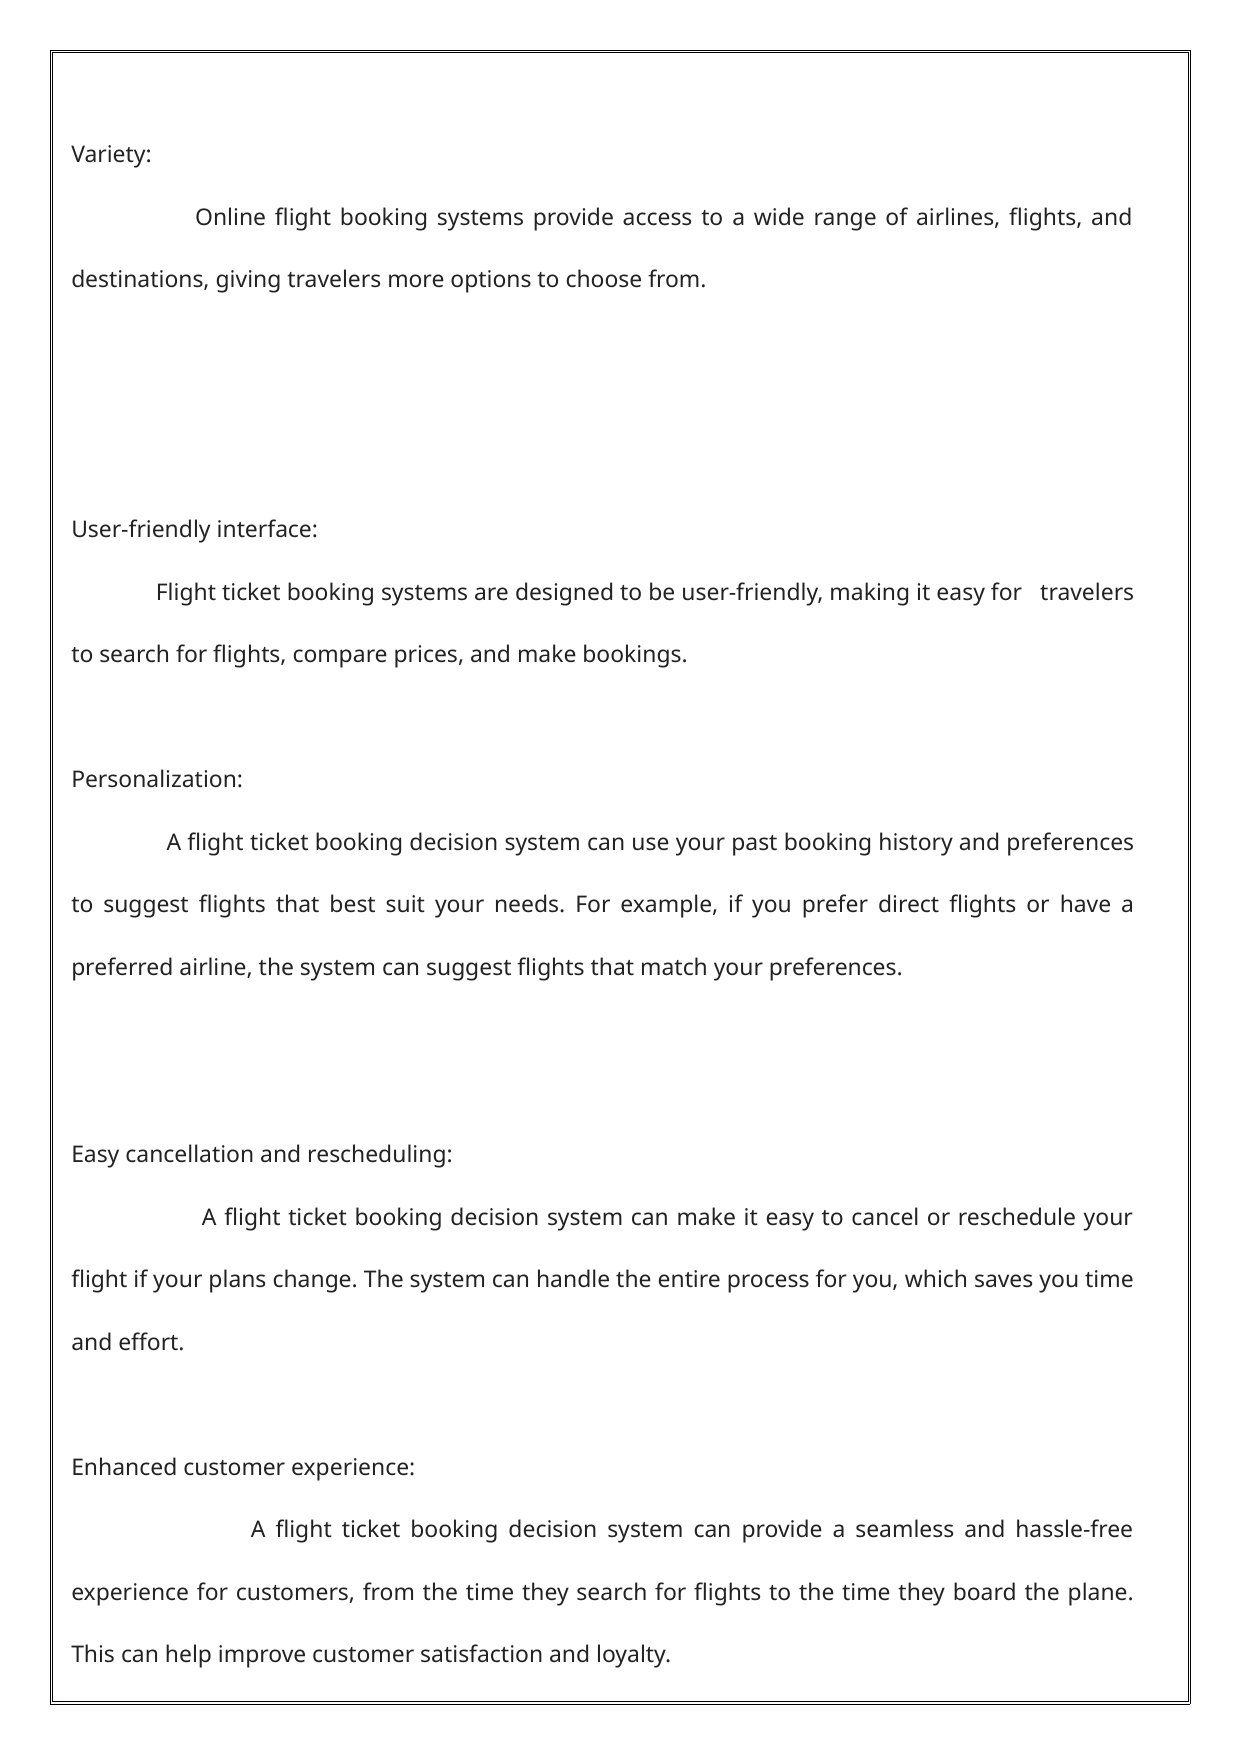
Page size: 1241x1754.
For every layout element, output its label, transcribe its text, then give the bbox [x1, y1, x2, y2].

text Enhanced customer experience: [71, 1451, 1135, 1482]
text User-friendly interface: [71, 513, 1135, 544]
text A flight ticket booking decision system can make it easy to cancel or reschedule your flight if your plans change. The system can handle the entire process for you, which saves you time and effort. [71, 1201, 1135, 1357]
text Flight ticket booking systems are designed to be user-friendly, making it easy for travelers to search for flights, compare prices, and make bookings. [71, 576, 1135, 669]
text Variety: [71, 138, 1135, 169]
text Online flight booking systems provide access to a wide range of airlines, flights, and destinations, giving travelers more options to choose from. [71, 201, 1135, 294]
text A flight ticket booking decision system can use your past booking history and preferences to suggest flights that best suit your needs. For example, if you prefer direct flights or have a preferred airline, the system can suggest flights that match your preferences. [71, 826, 1135, 982]
text A flight ticket booking decision system can provide a seamless and hassle-free experience for customers, from the time they search for flights to the time they board the plane. This can help improve customer satisfaction and loyalty. [71, 1513, 1135, 1669]
text Personalization: [71, 763, 1135, 794]
text Easy cancellation and rescheduling: [71, 1138, 1135, 1169]
